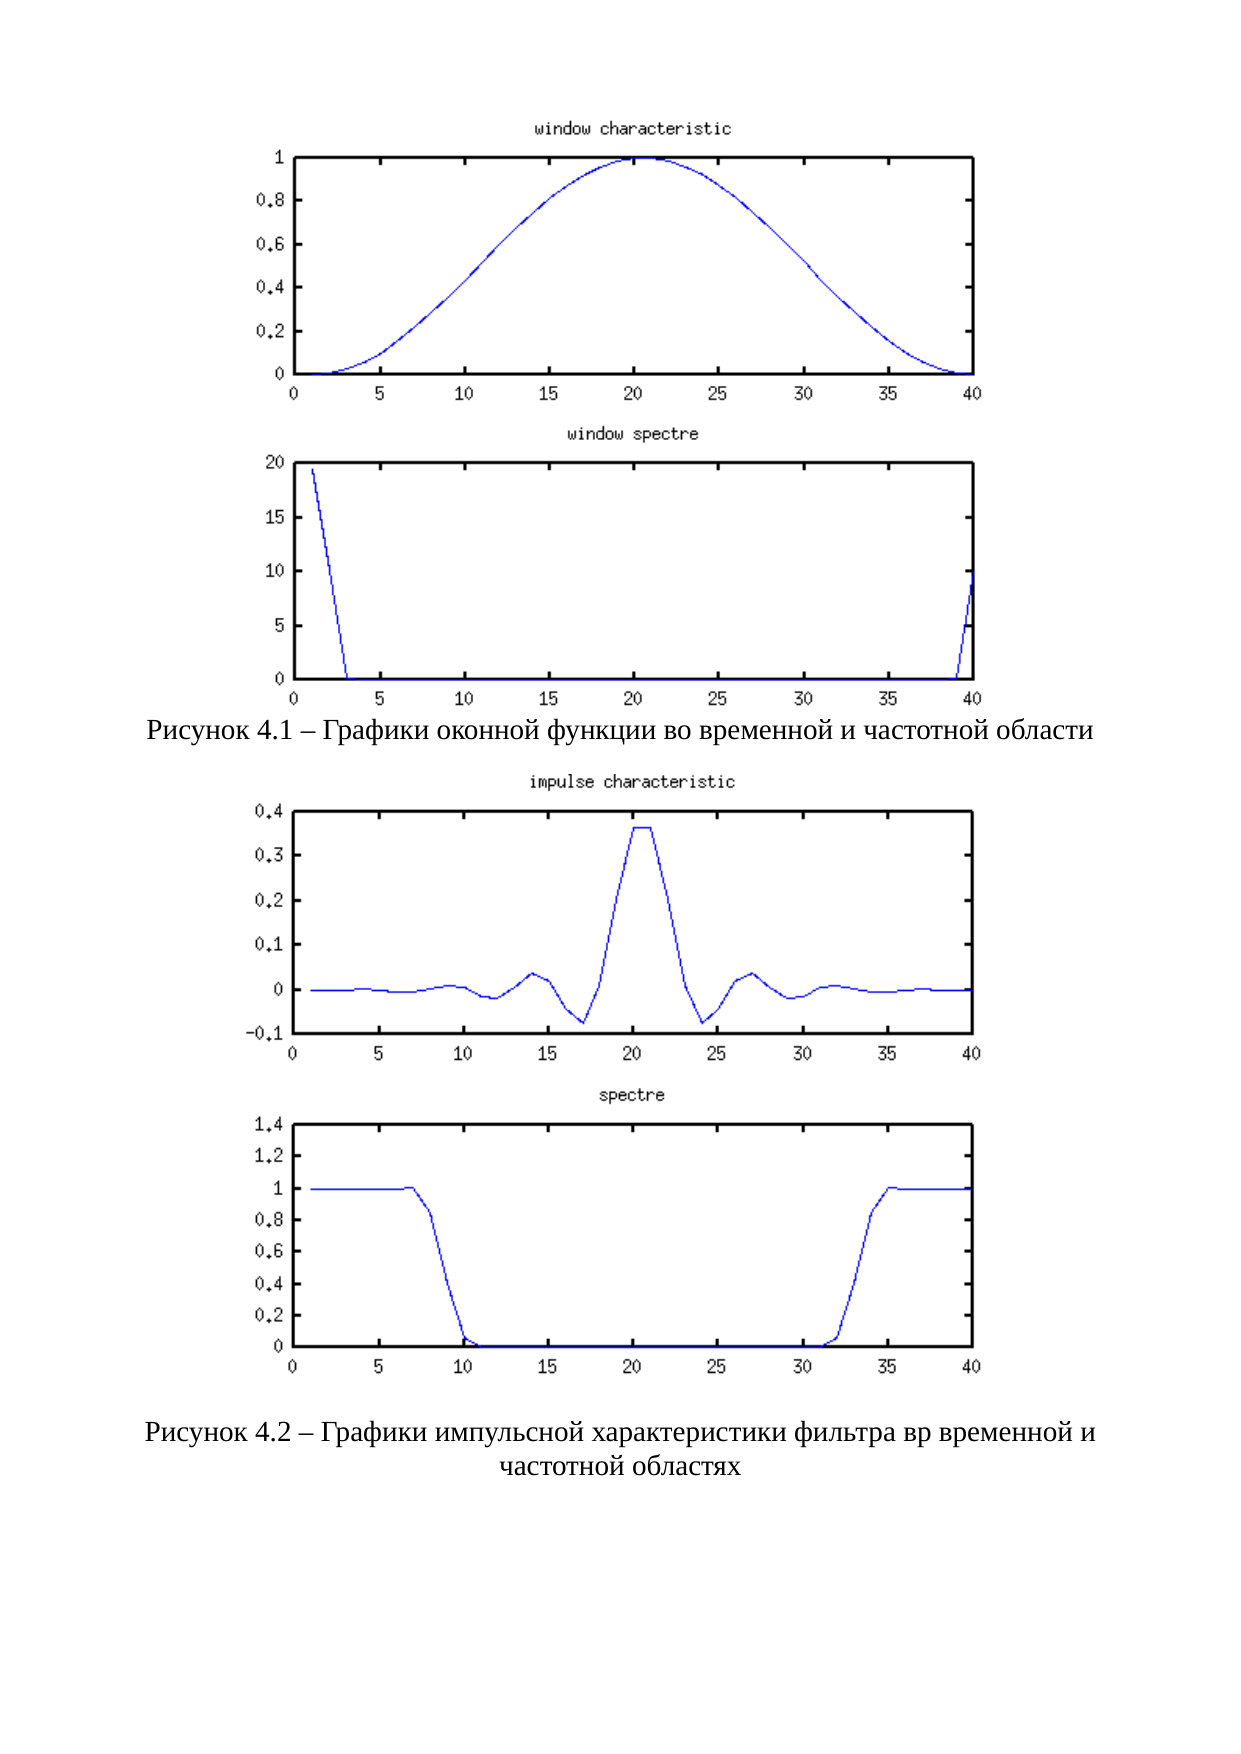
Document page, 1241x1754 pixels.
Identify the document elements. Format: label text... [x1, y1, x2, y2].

picture [245, 774, 995, 1386]
text Рисунок 4.2 – Графики импульсной характеристики фильтра вр временной и частотной областях [118, 1414, 1122, 1482]
picture [251, 118, 989, 713]
text Рисунок 4.1 – Графики оконной функции во временной и частотной области [118, 118, 1122, 746]
